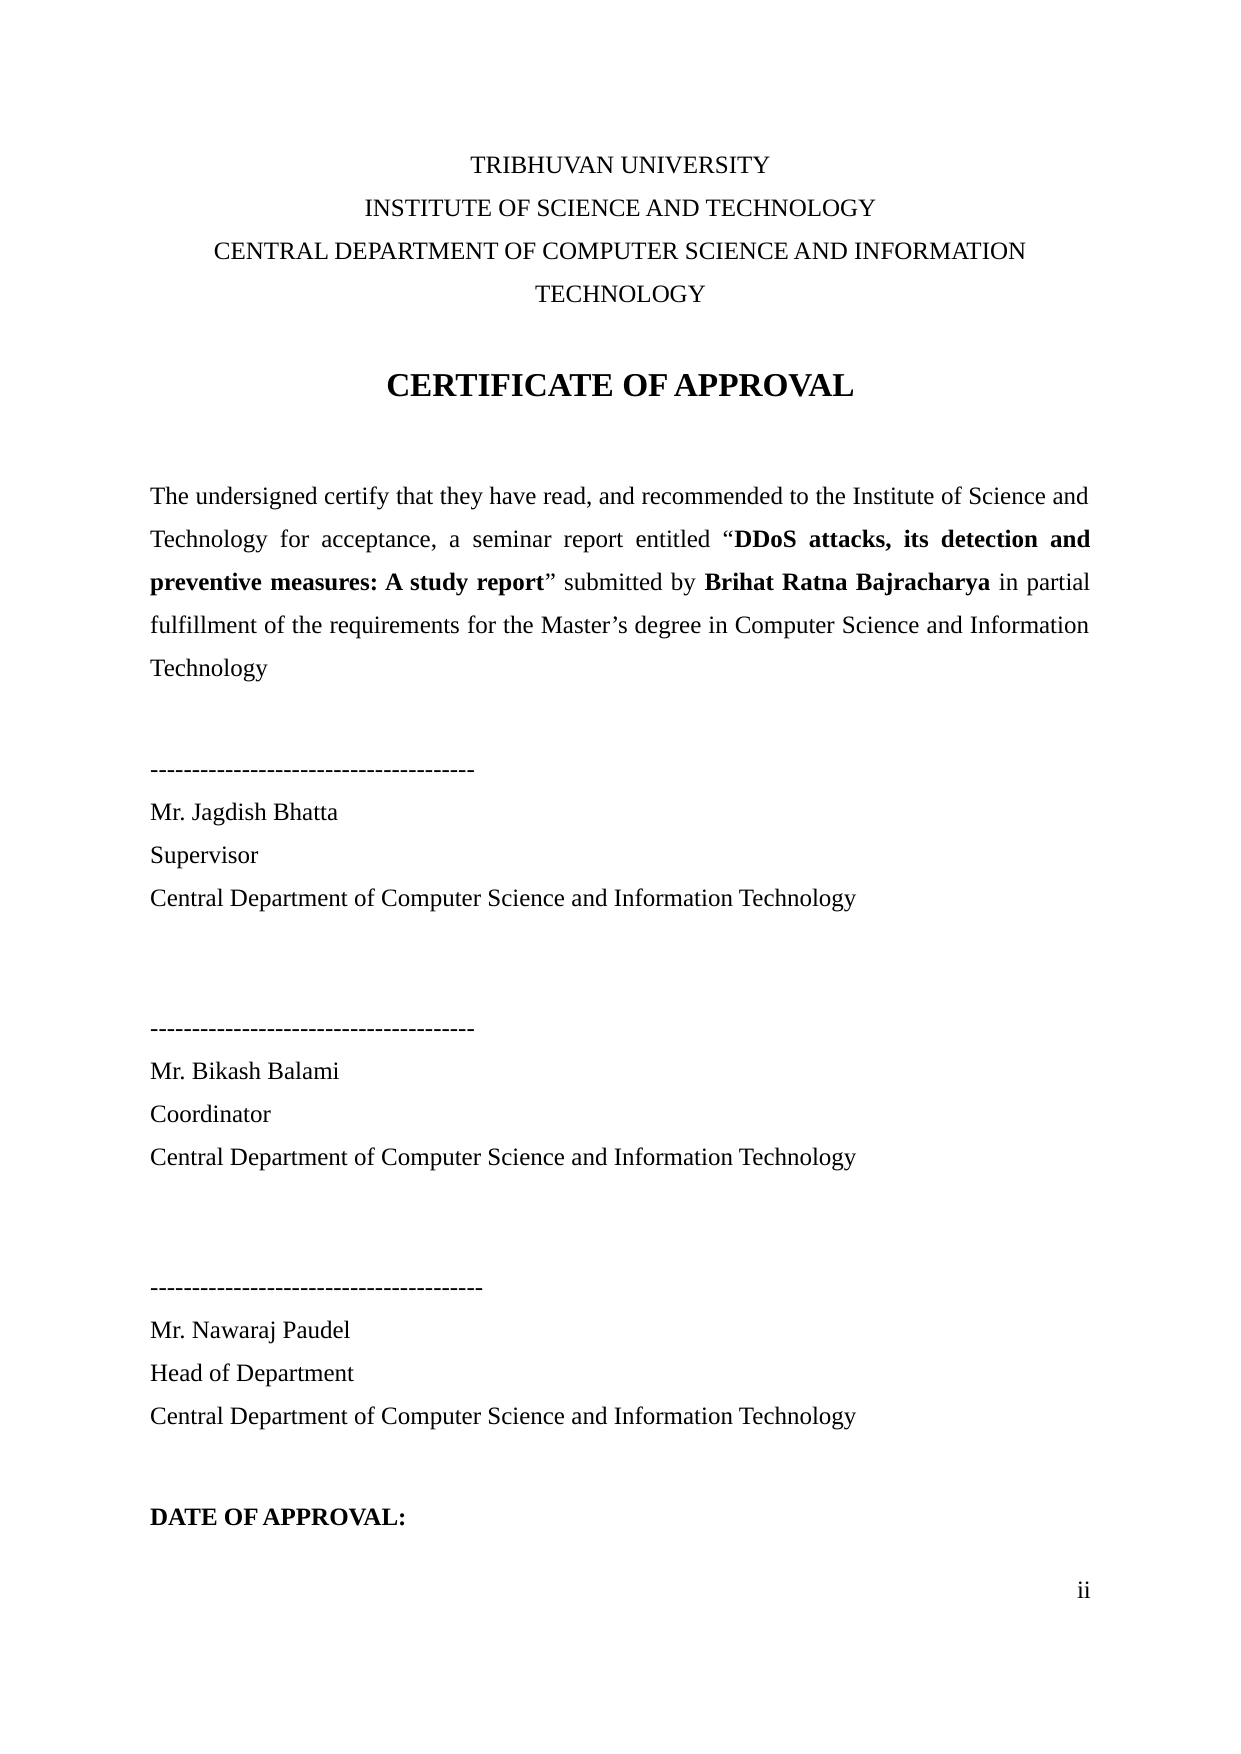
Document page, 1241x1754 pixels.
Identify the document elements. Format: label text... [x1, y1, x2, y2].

text Central Department of Computer Science and Information Technology [150, 1401, 1091, 1430]
text Mr. Jagdish Bhatta [150, 797, 1091, 826]
text TRIBHUVAN UNIVERSITY [150, 150, 1091, 179]
text Head of Department [150, 1358, 1091, 1387]
text --------------------------------------- [150, 754, 1091, 783]
text Central Department of Computer Science and Information Technology [150, 1142, 1091, 1171]
text --------------------------------------- [150, 1013, 1091, 1042]
text Supervisor [150, 840, 1091, 869]
subtitle CERTIFICATE OF APPROVAL [150, 366, 1091, 404]
text Central Department of Computer Science and Information Technology [150, 883, 1091, 912]
text ---------------------------------------- [150, 1272, 1091, 1300]
text Mr. Bikash Balami [150, 1056, 1091, 1085]
text CENTRAL DEPARTMENT OF COMPUTER SCIENCE AND INFORMATION TECHNOLOGY [150, 236, 1091, 308]
text INSTITUTE OF SCIENCE AND TECHNOLOGY [150, 193, 1091, 222]
text Mr. Nawaraj Paudel [150, 1315, 1091, 1343]
text The undersigned certify that they have read, and recommended to the Institute of Science and Technology for acceptance, a seminar report entitled “DDoS attacks, its detection and preventive measures: A study report” submitted by Brihat Ratna Bajracharya in partial fulfillment of the requirements for the Master’s degree in Computer Science and Information Technology [150, 481, 1091, 682]
text DATE OF APPROVAL: [150, 1502, 1091, 1531]
text Coordinator [150, 1099, 1091, 1128]
